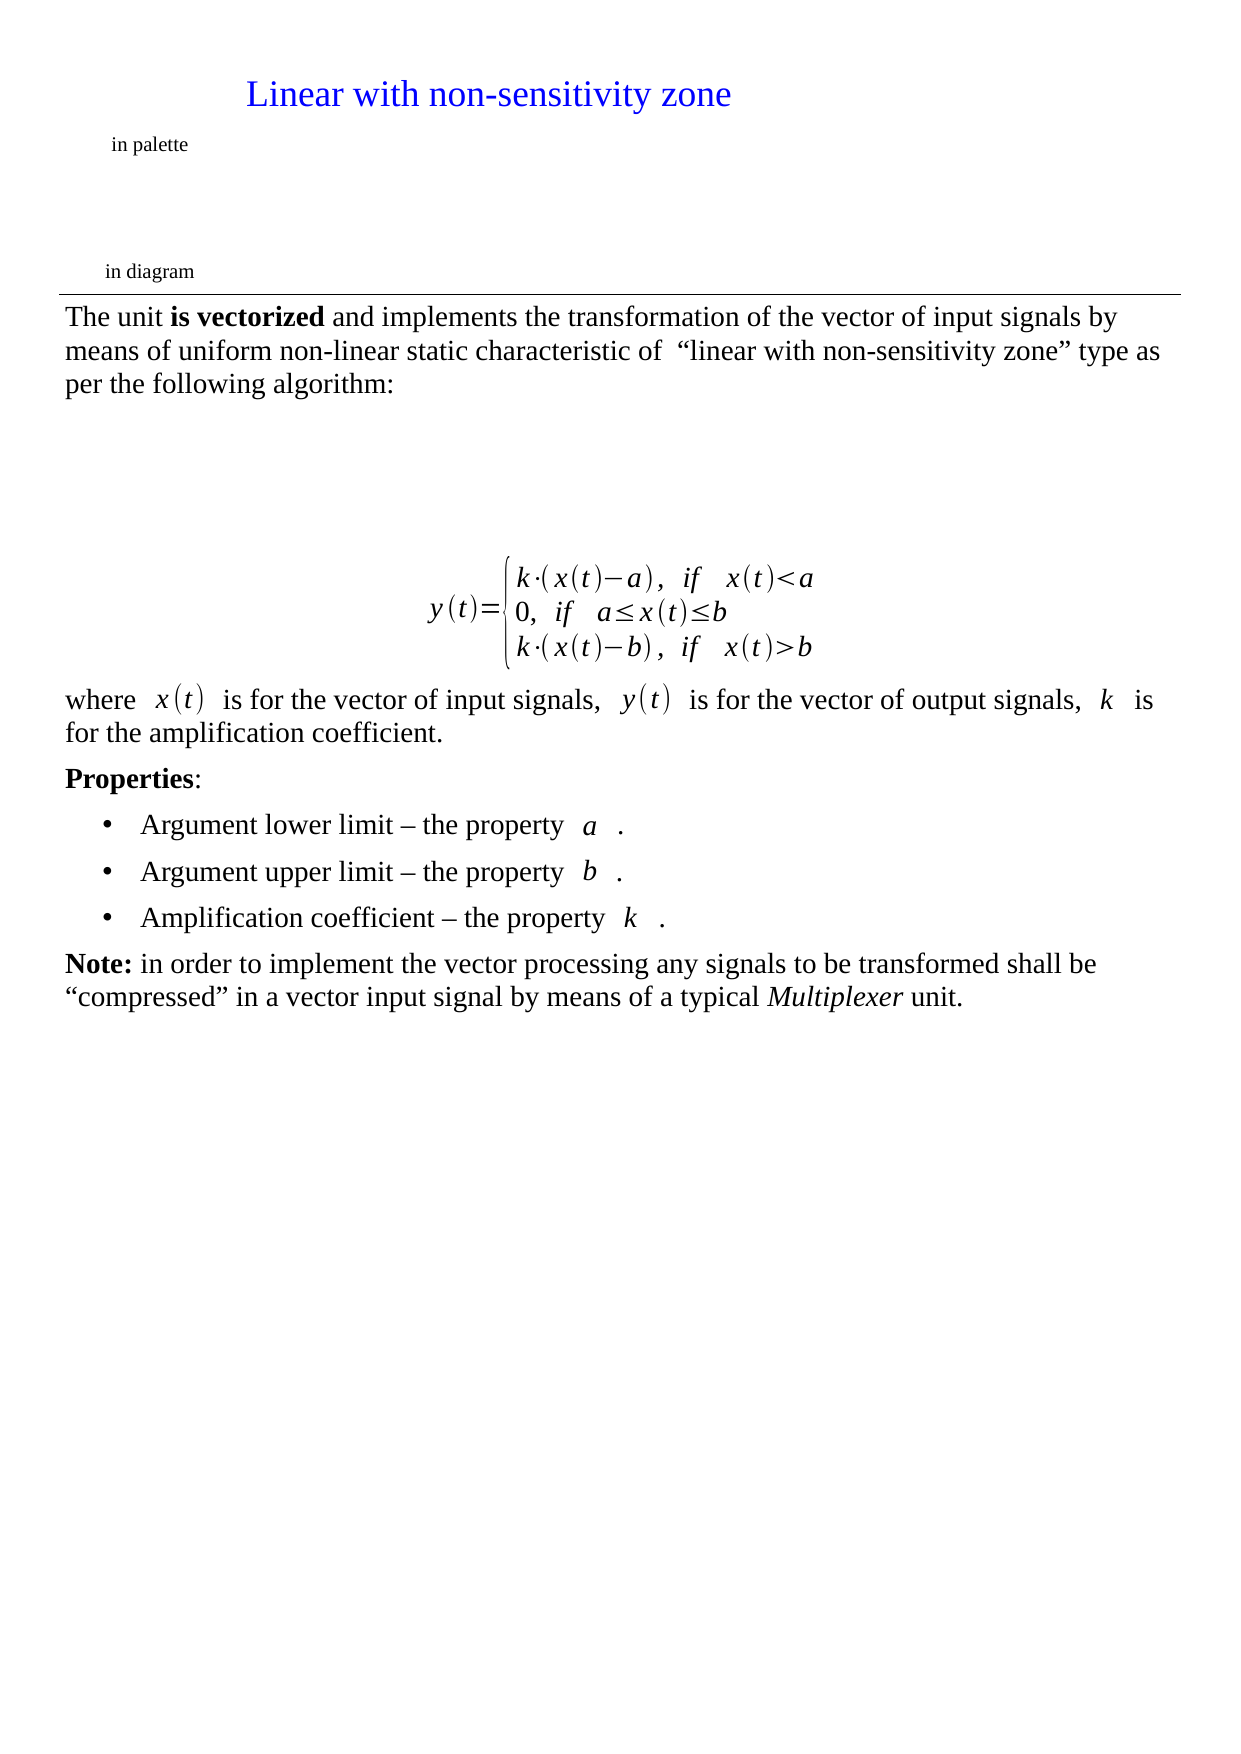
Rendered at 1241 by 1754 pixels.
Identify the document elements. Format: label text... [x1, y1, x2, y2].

table_cell in palette [59, 127, 240, 167]
table_cell [240, 167, 1181, 253]
table_header Linear with non-sensitivity zone [240, 59, 1181, 127]
table_cell [59, 167, 240, 253]
table_cell in diagram [59, 253, 240, 293]
table_cell [240, 127, 1181, 167]
table_header [59, 59, 240, 127]
table_cell [240, 253, 1181, 293]
table_cell The unit is vectorized and implements the transformation of the vector of input signals by means of uniform non-linear static characteristic of “linear with non-sensitivity zone” type as per the following algorithm: whereis for the vector of input signals,is for the vector of output signals,is for the amplification coefficient. Properties: Argument lower limit – the property. Argument upper limit – the property. Amplification coefficient – the property. Note: in order to implement the vector processing any signals to be transformed shall be “compressed” in a vector input signal by means of a typical Multiplexer unit. [59, 295, 1181, 1031]
